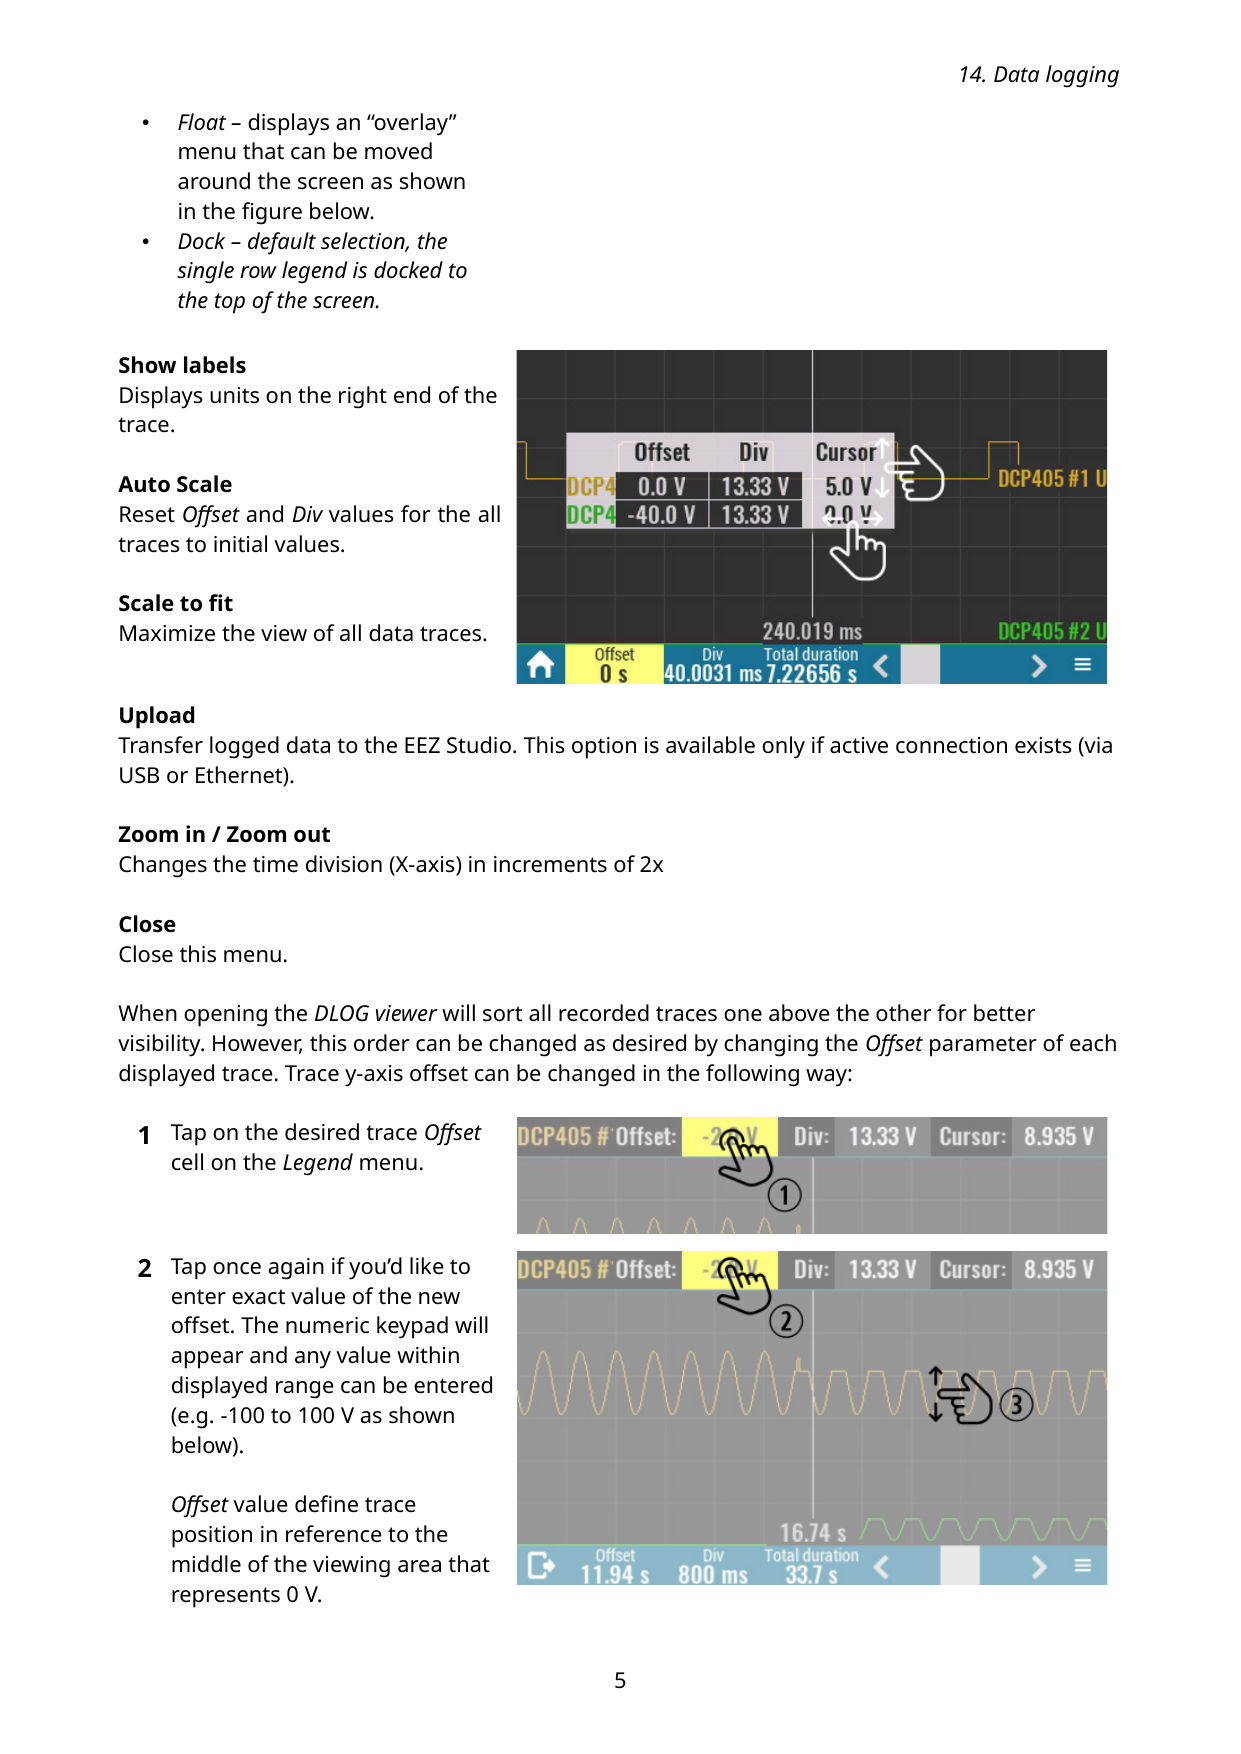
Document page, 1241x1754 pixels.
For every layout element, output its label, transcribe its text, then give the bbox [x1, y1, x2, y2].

table_header Show labels Displays units on the right end of the trace. Auto Scale Reset Offset and Div values for the all traces to initial values. Scale to fit Maximize the view of all data traces. [118, 350, 502, 700]
table_cell 1 [118, 1117, 171, 1251]
text Transfer logged data to the EEZ Studio. This option is available only if active connection exists (via USB or Ethernet). [118, 730, 1122, 789]
table_header The Settings section contains general graph settings as well as an option to transfer the DLOG file to a PC. Legend: Specifies whether or not the legend of the displayed DLOG graph is displayed. If the legend is selected to be visible it will be necessary to close the DLOG settings first. Hidden – not displayed Float – displays an “overlay” menu that can be moved around the screen as shown in the figure below. Dock – default selection, the single row legend is docked to the top of the screen. [118, 107, 502, 333]
text Close this menu. [118, 938, 1122, 968]
text Upload [118, 700, 1122, 730]
picture [517, 1117, 1108, 1234]
text Close [118, 909, 1122, 938]
text Zoom in / Zoom out [118, 819, 1122, 849]
text Changes the time division (X-axis) in increments of 2x [118, 849, 1122, 879]
table_header When opening the DLOG viewer will sort all recorded traces one above the other for better visibility. However, this order can be changed as desired by changing the Offset parameter of each displayed trace. Trace y-axis offset can be changed in the following way: [118, 998, 1122, 1117]
table_cell Tap once again if you’d like to enter exact value of the new offset. The numeric keypad will appear and any value within displayed range can be entered (e.g. -100 to 100 V as shown below). Offset value define trace position in reference to the middle of the viewing area that represents 0 V. [171, 1251, 503, 1608]
table_cell [503, 1251, 1122, 1608]
table_header [502, 107, 1122, 333]
table_cell [503, 1117, 1122, 1251]
table_cell Tap on the desired trace Offset cell on the Legend menu. [171, 1117, 503, 1251]
table_cell 2 [118, 1251, 171, 1608]
table_header [502, 350, 1122, 700]
picture [516, 350, 1108, 684]
picture [517, 1251, 1108, 1585]
